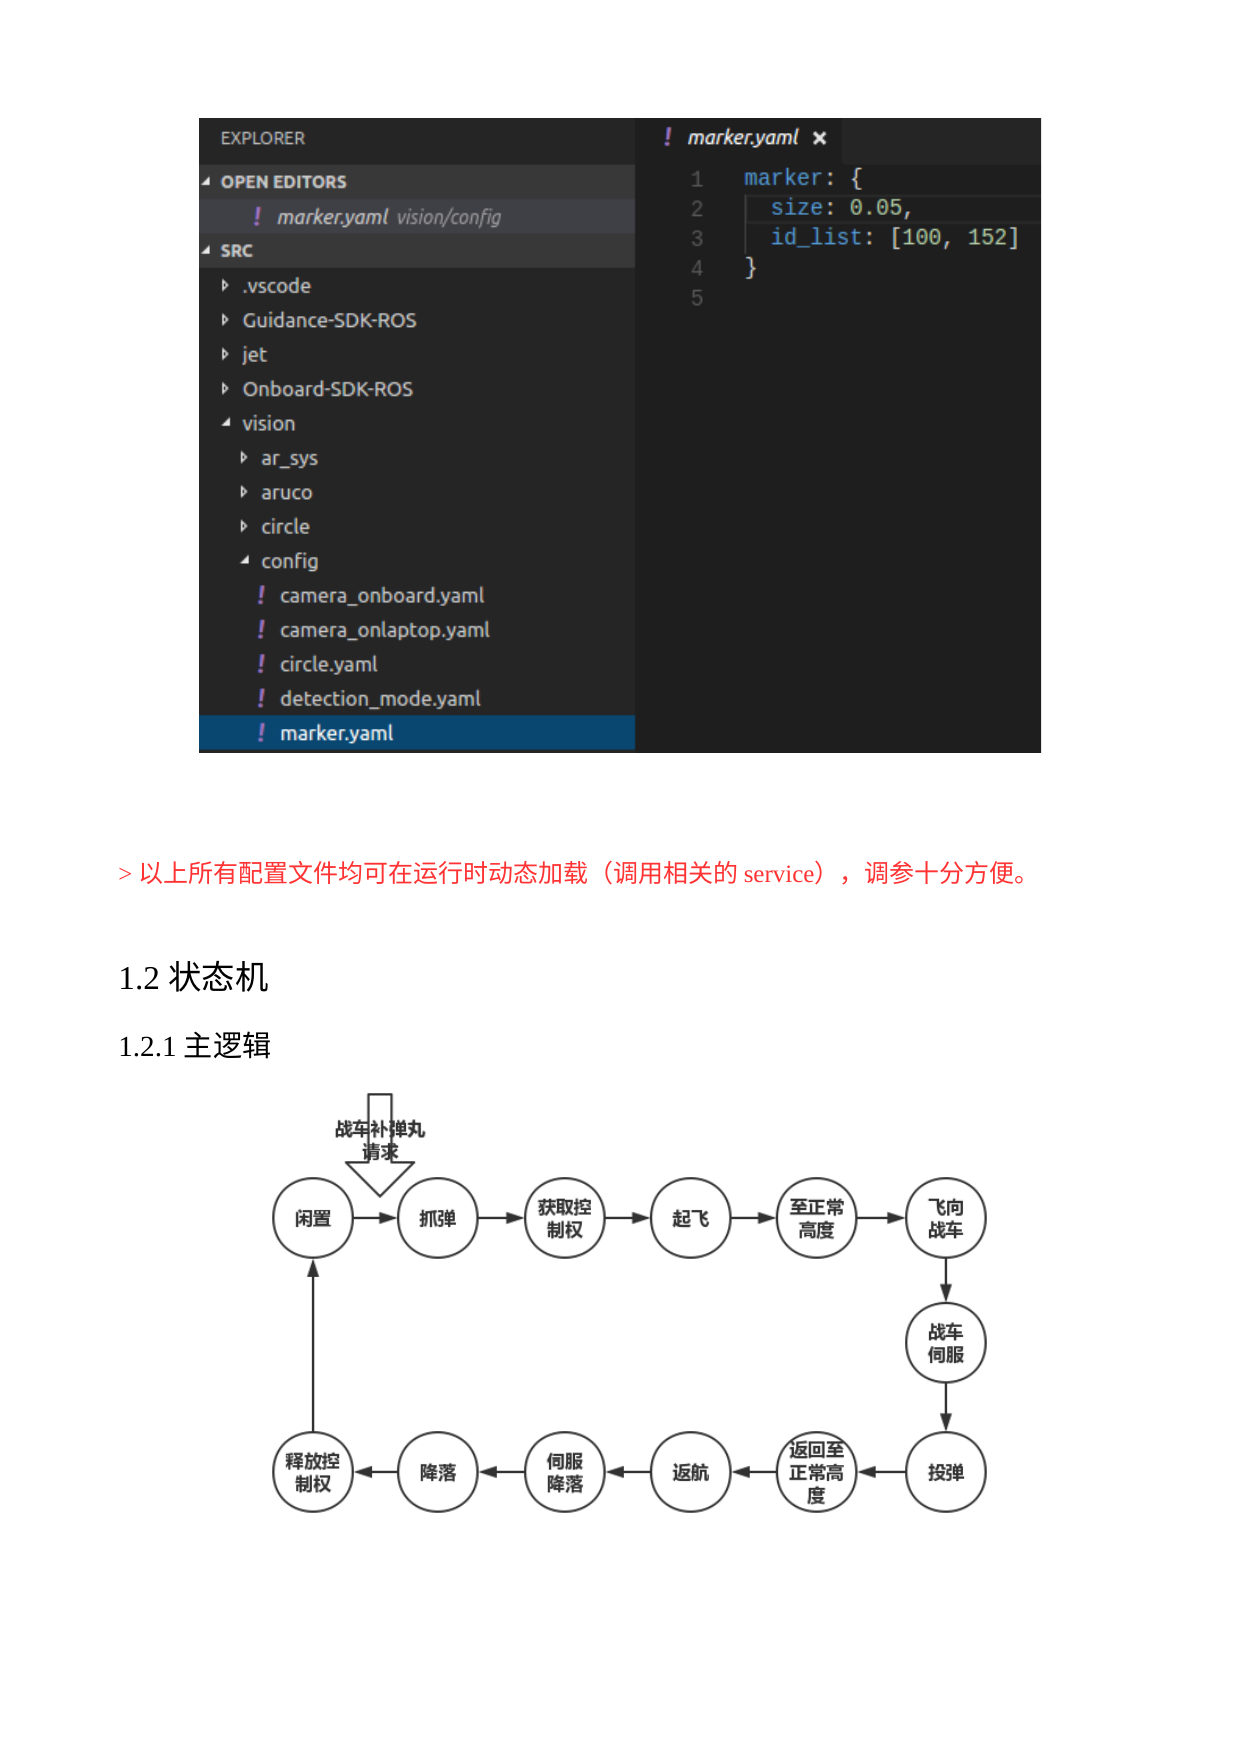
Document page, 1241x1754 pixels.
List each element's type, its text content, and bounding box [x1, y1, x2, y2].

text > 以上所有配置文件均可在运行时动态加载（调用相关的service），调参十分方便。 [118, 853, 1122, 889]
picture [219, 1086, 1022, 1548]
picture [199, 118, 1042, 753]
text 1.2.1 主逻辑 [118, 1023, 1122, 1065]
text 1.2 状态机 [118, 951, 1122, 999]
